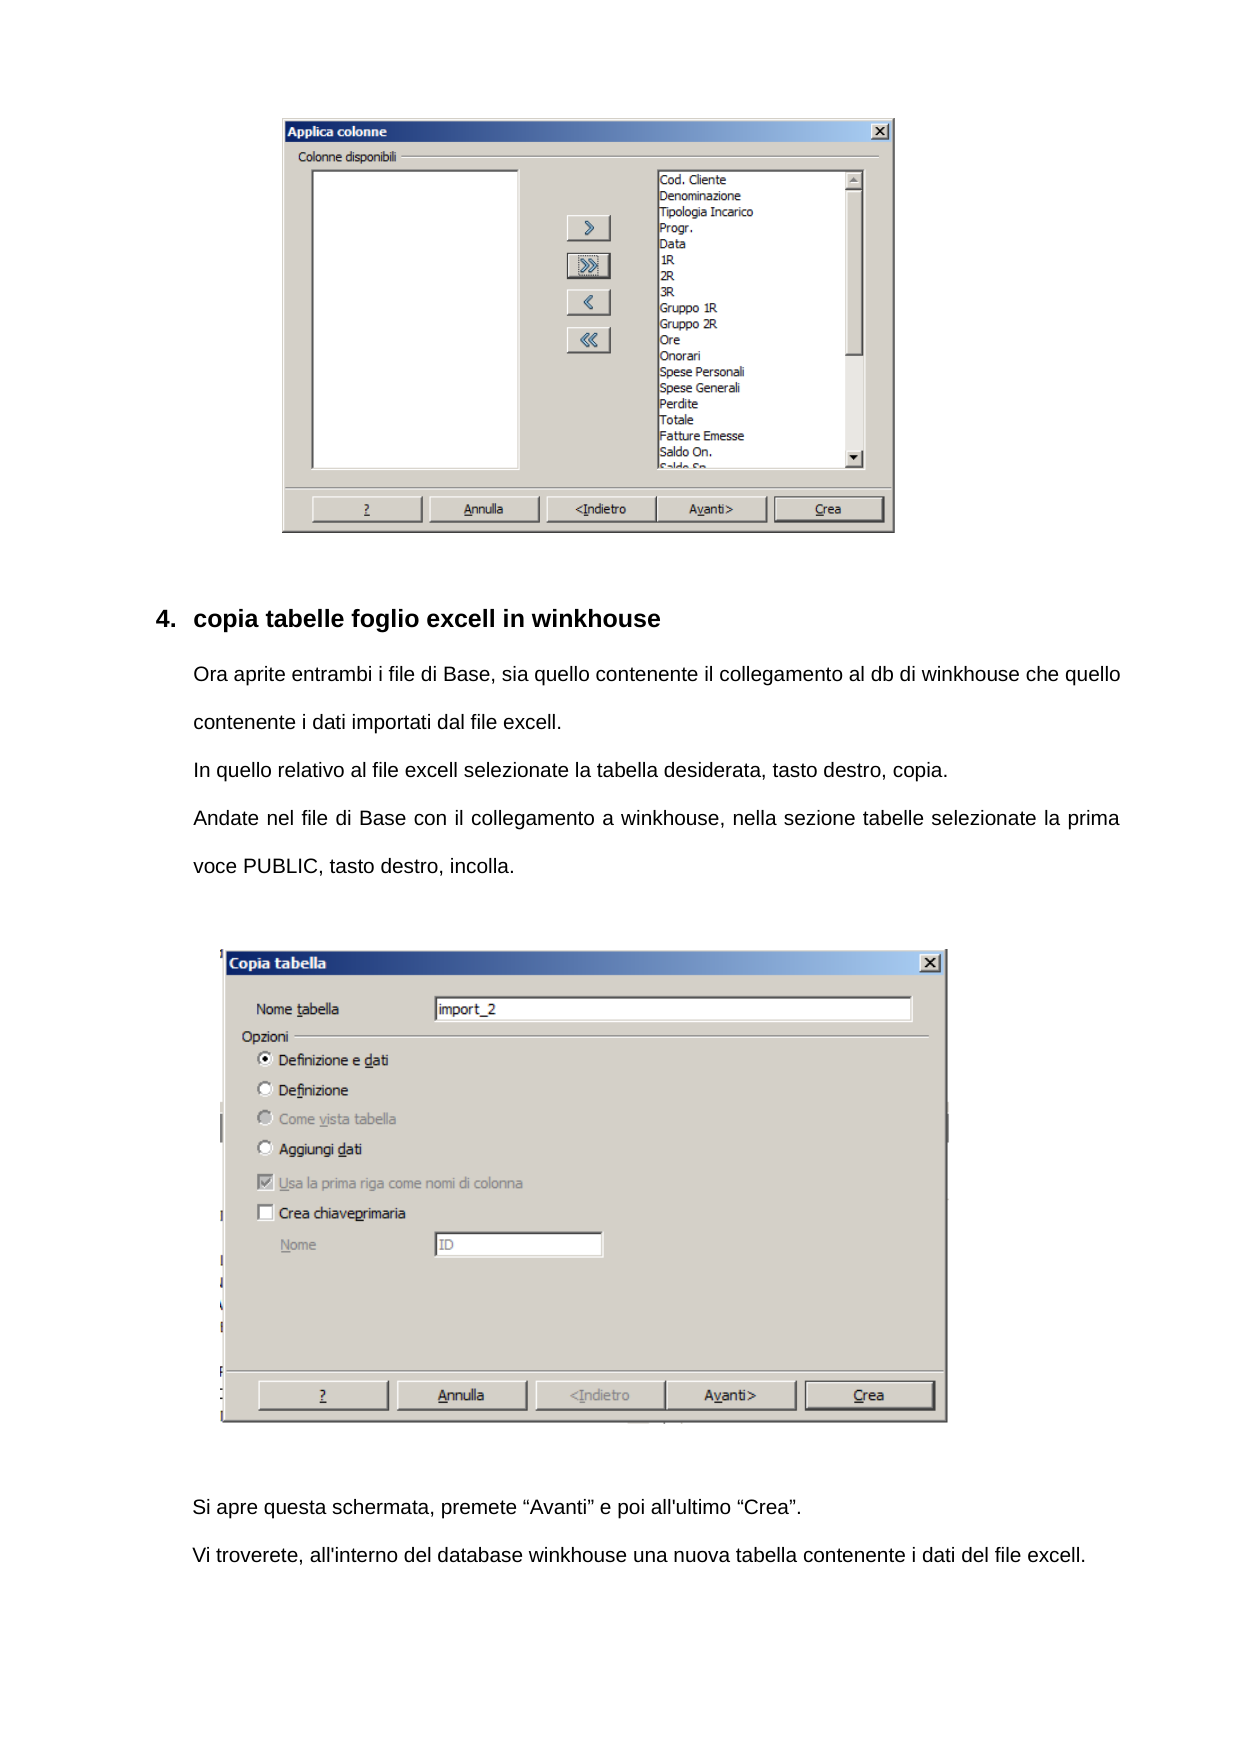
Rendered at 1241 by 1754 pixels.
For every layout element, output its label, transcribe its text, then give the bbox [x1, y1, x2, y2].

picture [282, 118, 959, 533]
picture [220, 949, 1021, 1424]
list Ora aprite entrambi i file di Base, sia quello contenente il collegamento al db di winkhouse che quello contenente i dati importati dal file excell. [156, 662, 1122, 734]
list In quello relativo al file excell selezionate la tabella desiderata, tasto destro, copia. [156, 758, 1122, 782]
text Vi troverete, all'interno del database winkhouse una nuova tabella contenente i dati del file excell. [118, 1543, 1122, 1567]
text Si apre questa schermata, premete “Avanti” e poi all'ultimo “Crea”. [118, 1495, 1122, 1519]
list copia tabelle foglio excell in winkhouse [156, 604, 1122, 633]
list Andate nel file di Base con il collegamento a winkhouse, nella sezione tabelle selezionate la prima voce PUBLIC, tasto destro, incolla. [156, 806, 1122, 877]
